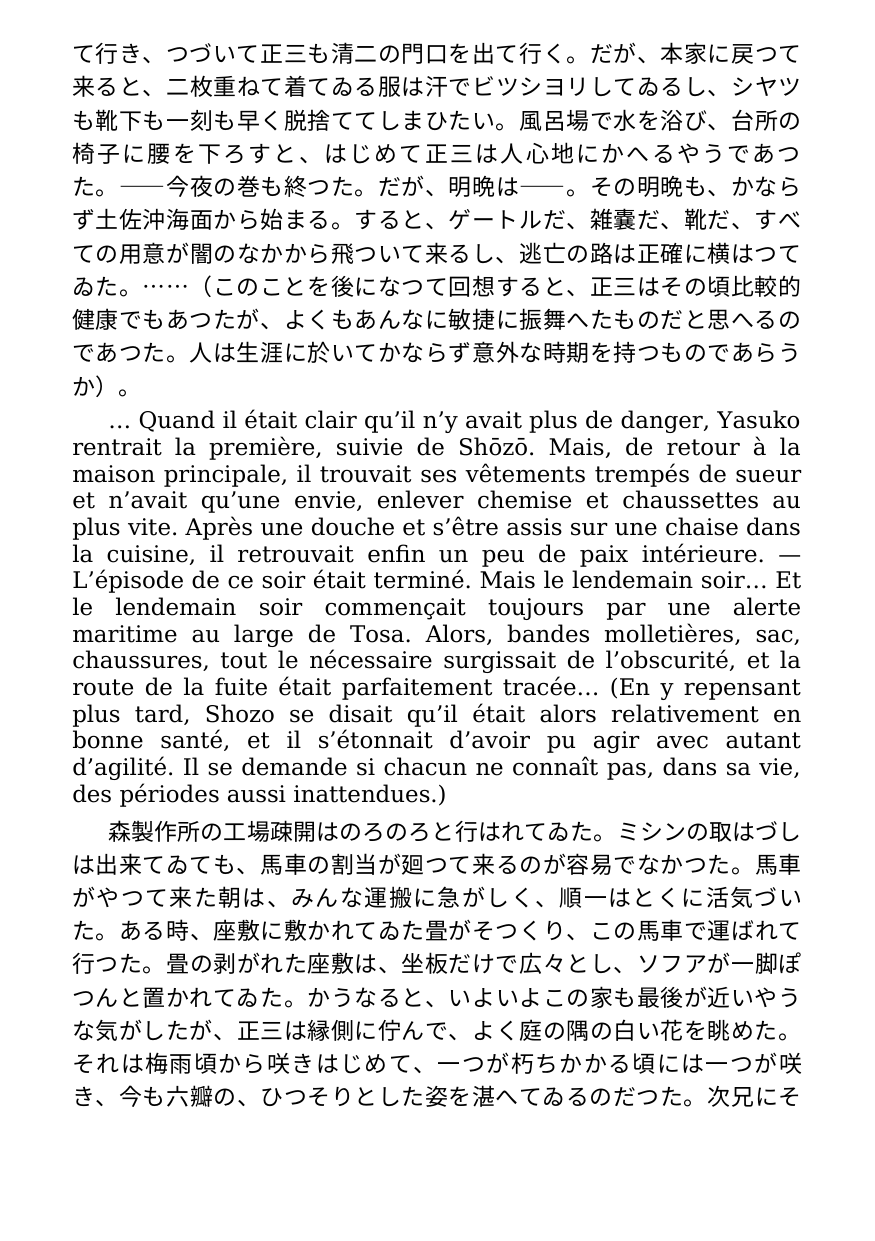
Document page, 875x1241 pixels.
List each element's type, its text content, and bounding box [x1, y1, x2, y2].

text て行き、つづいて正三も清二の門口を出て行く。だが、本家に戻つて来ると、二枚重ねて着てゐる服は汗でビツシヨリしてゐるし、シヤツも靴下も一刻も早く脱捨ててしまひたい。風呂場で水を浴び、台所の椅子に腰を下ろすと、はじめて正三は人心地にかへるやうであつた。――今夜の巻も終つた。だが、明晩は――。その明晩も、かならず土佐沖海面から始まる。すると、ゲートルだ、雑嚢だ、靴だ、すべての用意が闇のなかから飛ついて来るし、逃亡の路は正確に横はつてゐた。……（このことを後になつて回想すると、正三はその頃比較的健康でもあつたが、よくもあんなに敏捷に振舞へたものだと思へるのであつた。人は生涯に於いてかならず意外な時期を持つものであらうか）。 [72, 36, 802, 402]
text 森製作所の工場疎開はのろのろと行はれてゐた。ミシンの取はづしは出来てゐても、馬車の割当が廻つて来るのが容易でなかつた。馬車がやつて来た朝は、みんな運搬に急がしく、順一はとくに活気づいた。ある時、座敷に敷かれてゐた畳がそつくり、この馬車で運ばれて行つた。畳の剥がれた座敷は、坐板だけで広々とし、ソフアが一脚ぽつんと置かれてゐた。かうなると、いよいよこの家も最後が近いやうな気がしたが、正三は縁側に佇んで、よく庭の隅の白い花を眺めた。それは梅雨頃から咲きはじめて、一つが朽ちかかる頃には一つが咲き、今も六瓣の、ひつそりとした姿を湛へてゐるのだつた。次兄にそ [72, 813, 802, 1112]
text … Quand il était clair qu’il n’y avait plus de danger, Yasuko rentrait la première, suivie de Shōzō. Mais, de retour à la maison principale, il trouvait ses vêtements trempés de sueur et n’avait qu’une envie, enlever chemise et chaussettes au plus vite. Après une douche et s’être assis sur une chaise dans la cuisine, il retrouvait enfin un peu de paix intérieure. — L’épisode de ce soir était terminé. Mais le lendemain soir… Et le lendemain soir commençait toujours par une alerte maritime au large de Tosa. Alors, bandes molletières, sac, chaussures, tout le nécessaire surgissait de l’obscurité, et la route de la fuite était parfaitement tracée… (En y repensant plus tard, Shozo se disait qu’il était alors relativement en bonne santé, et il s’étonnait d’avoir pu agir avec autant d’agilité. Il se demande si chacun ne connaît pas, dans sa vie, des périodes aussi inattendues.) [72, 407, 802, 807]
